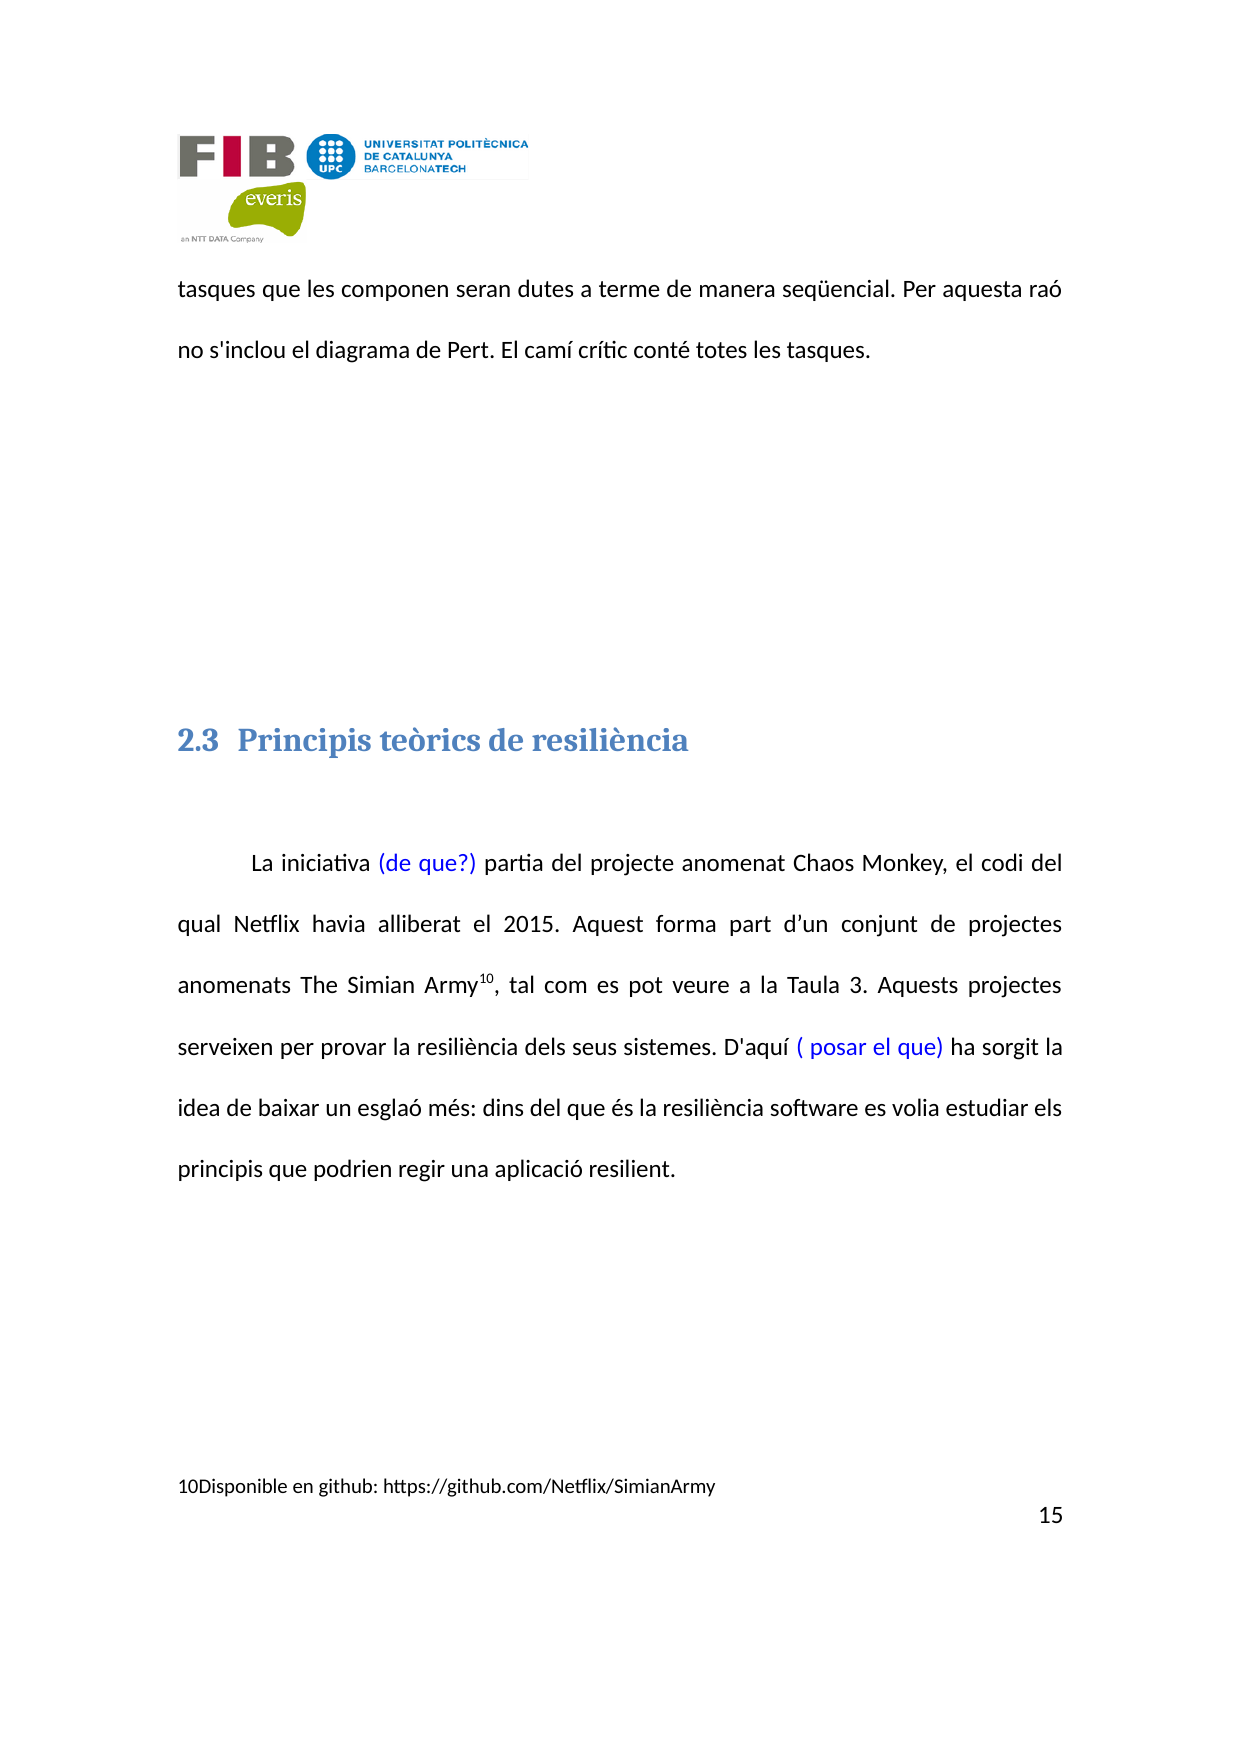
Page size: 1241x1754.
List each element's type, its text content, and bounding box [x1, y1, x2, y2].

picture [177, 134, 529, 243]
text La iniciativa (de que?) partia del projecte anomenat Chaos Monkey, el codi del qual Netflix havia alliberat el 2015. Aquest forma part d’un conjunt de projectes anomenats The Simian Army, tal com es pot veure a la Taula 3. Aquests projectes serveixen per provar la resiliència dels seus sistemes. D'aquí ( posar el que) ha sorgit la idea de baixar un esglaó més: dins del que és la resiliència software es volia estudiar els principis que podrien regir una aplicació resilient. [177, 848, 1063, 1183]
subtitle Principis teòrics de resiliència [177, 722, 1063, 760]
text Disponible en github: https://github.com/Netflix/SimianArmy [177, 1473, 1063, 1499]
text tasques que les componen seran dutes a terme de manera seqüencial. Per aquesta raó no s'inclou el diagrama de Pert. El camí crític conté totes les tasques. [177, 273, 1063, 365]
